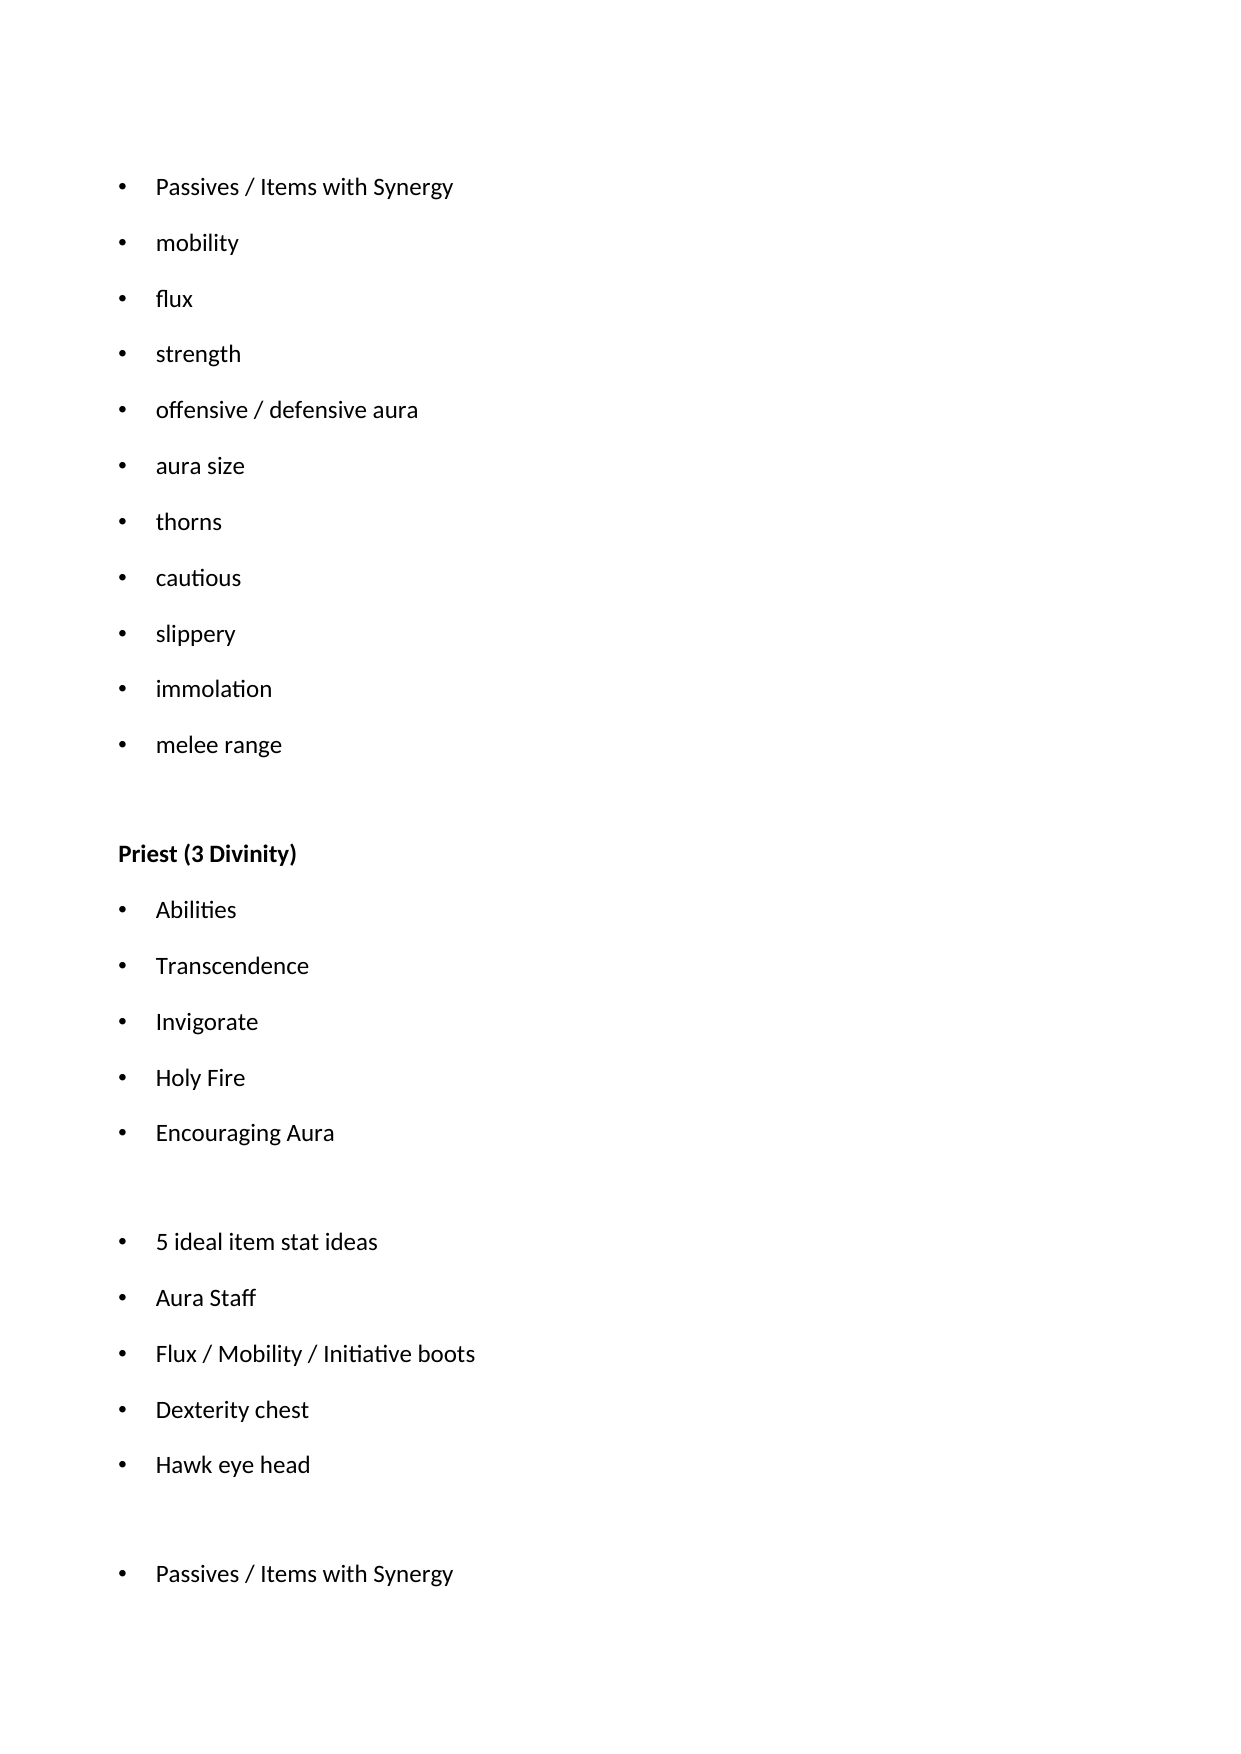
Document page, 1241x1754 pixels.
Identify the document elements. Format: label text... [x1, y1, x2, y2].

list aura size [81, 450, 1122, 481]
list flux [81, 283, 1122, 313]
list mobility [81, 227, 1122, 257]
list Passives / Items with Synergy [81, 1558, 1122, 1589]
list cautious [81, 562, 1122, 592]
list Holy Fire [81, 1062, 1122, 1092]
list Encouraging Aura [81, 1117, 1122, 1148]
list melee range [81, 729, 1122, 760]
list Invigorate [81, 1006, 1122, 1036]
list Dexterity chest [81, 1394, 1122, 1424]
list Aura Staff [81, 1282, 1122, 1313]
list Flux / Mobility / Initiative boots [81, 1338, 1122, 1368]
list 5 ideal item stat ideas [81, 1226, 1122, 1257]
list offensive / defensive aura [81, 394, 1122, 425]
list immolation [81, 674, 1122, 704]
list Hawk eye head [81, 1450, 1122, 1480]
list Passives / Items with Synergy [81, 171, 1122, 202]
list Transcendence [81, 950, 1122, 981]
list Abilities [81, 894, 1122, 925]
list slippery [81, 618, 1122, 648]
text Priest (3 Divinity) [118, 838, 1122, 869]
list thorns [81, 506, 1122, 537]
list strength [81, 339, 1122, 369]
